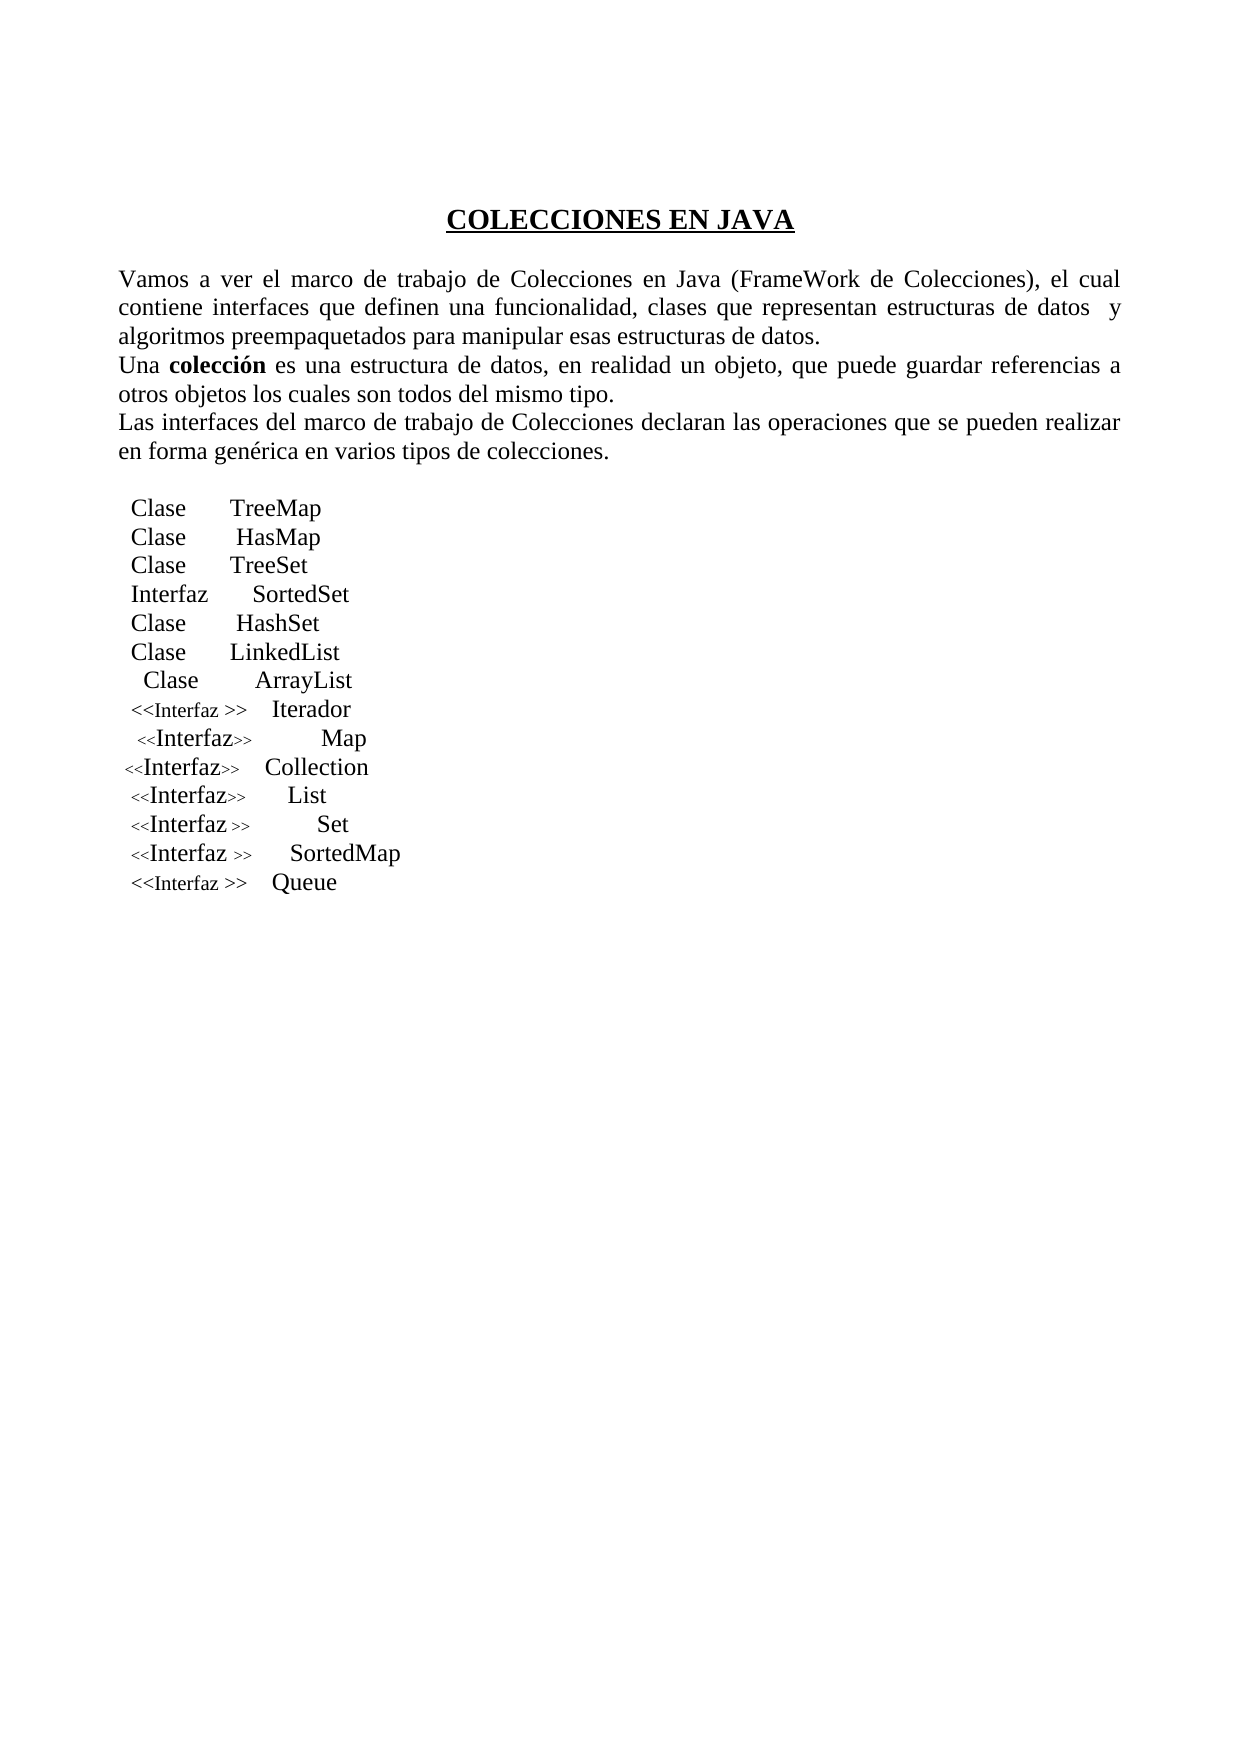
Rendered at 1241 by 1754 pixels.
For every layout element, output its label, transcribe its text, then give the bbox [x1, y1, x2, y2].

text Clase TreeSet [118, 551, 1122, 579]
text Clase LinkedList [118, 637, 1122, 666]
text Interfaz SortedSet [118, 579, 1122, 608]
text <<Interfaz >> SortedMap [118, 838, 1122, 867]
text <<Interfaz >> Iterador [118, 694, 1122, 723]
text COLECCIONES EN JAVA [118, 202, 1122, 236]
text <<Interfaz >> Queue [118, 867, 1122, 896]
text <<Interfaz >> Set [118, 809, 1122, 838]
text <<Interfaz>> Collection [118, 752, 1122, 781]
text Clase ArrayList [118, 666, 1122, 694]
text Una colección es una estructura de datos, en realidad un objeto, que puede guardar referencias a otros objetos los cuales son todos del mismo tipo. [118, 350, 1122, 407]
text Vamos a ver el marco de trabajo de Colecciones en Java (FrameWork de Colecciones), el cual contiene interfaces que definen una funcionalidad, clases que representan estructuras de datos y algoritmos preempaquetados para manipular esas estructuras de datos. [118, 264, 1122, 350]
text Clase HashSet [118, 608, 1122, 637]
text Clase TreeMap [118, 493, 1122, 522]
text <<Interfaz>> List [118, 781, 1122, 809]
text Clase HasMap [118, 522, 1122, 551]
text Las interfaces del marco de trabajo de Colecciones declaran las operaciones que se pueden realizar en forma genérica en varios tipos de colecciones. [118, 407, 1122, 465]
text <<Interfaz>> Map [118, 723, 1122, 752]
